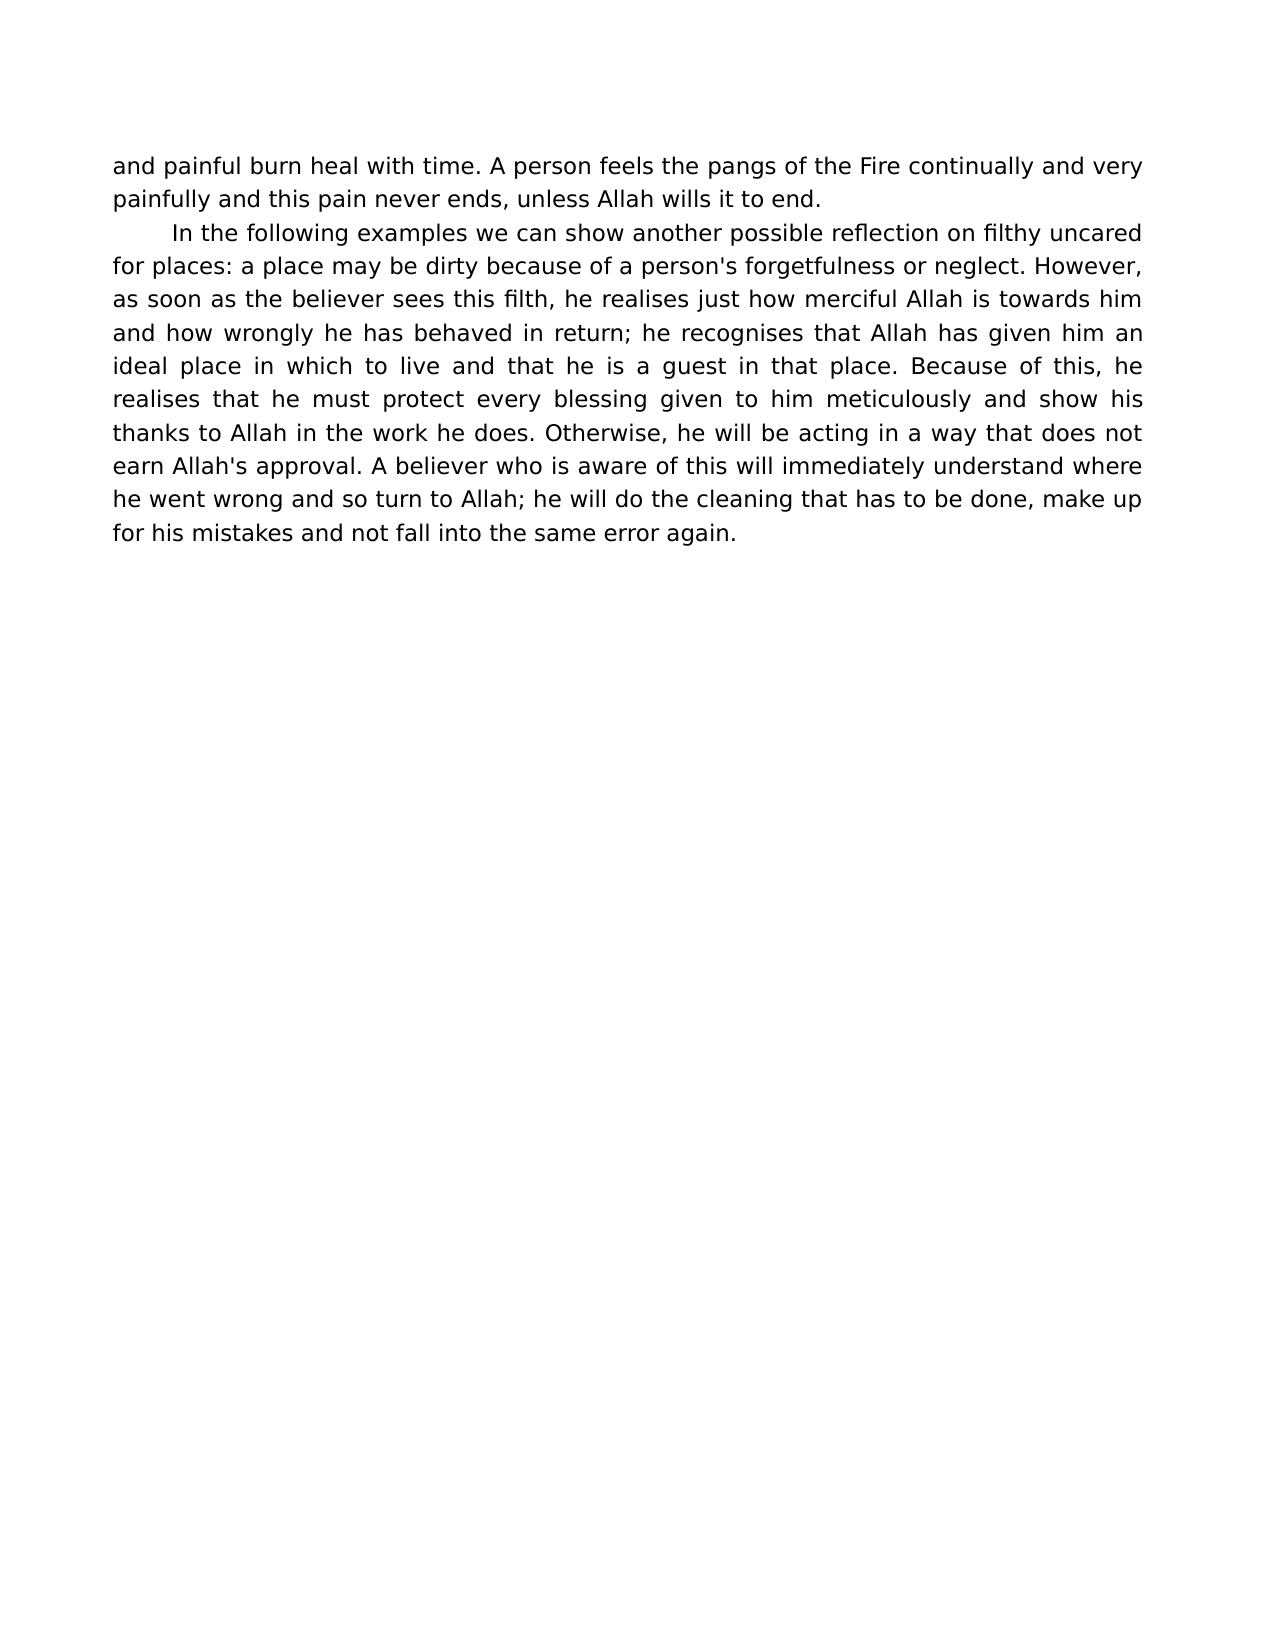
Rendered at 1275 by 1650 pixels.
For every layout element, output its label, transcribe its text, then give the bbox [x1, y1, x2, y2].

text In the following examples we can show another possible reflection on filthy uncared for places: a place may be dirty because of a person's forgetfulness or neglect. However, as soon as the believer sees this filth, he realises just how merciful Allah is towards him and how wrongly he has behaved in return; he recognises that Allah has given him an ideal place in which to live and that he is a guest in that place. Because of this, he realises that he must protect every blessing given to him meticulously and show his thanks to Allah in the work he does. Otherwise, he will be acting in a way that does not earn Allah's approval. A believer who is aware of this will immediately understand where he went wrong and so turn to Allah; he will do the cleaning that has to be done, make up for his mistakes and not fall into the same error again. [112, 214, 1145, 548]
text and painful burn heal with time. A person feels the pangs of the Fire continually and very painfully and this pain never ends, unless Allah wills it to end. [112, 148, 1145, 214]
